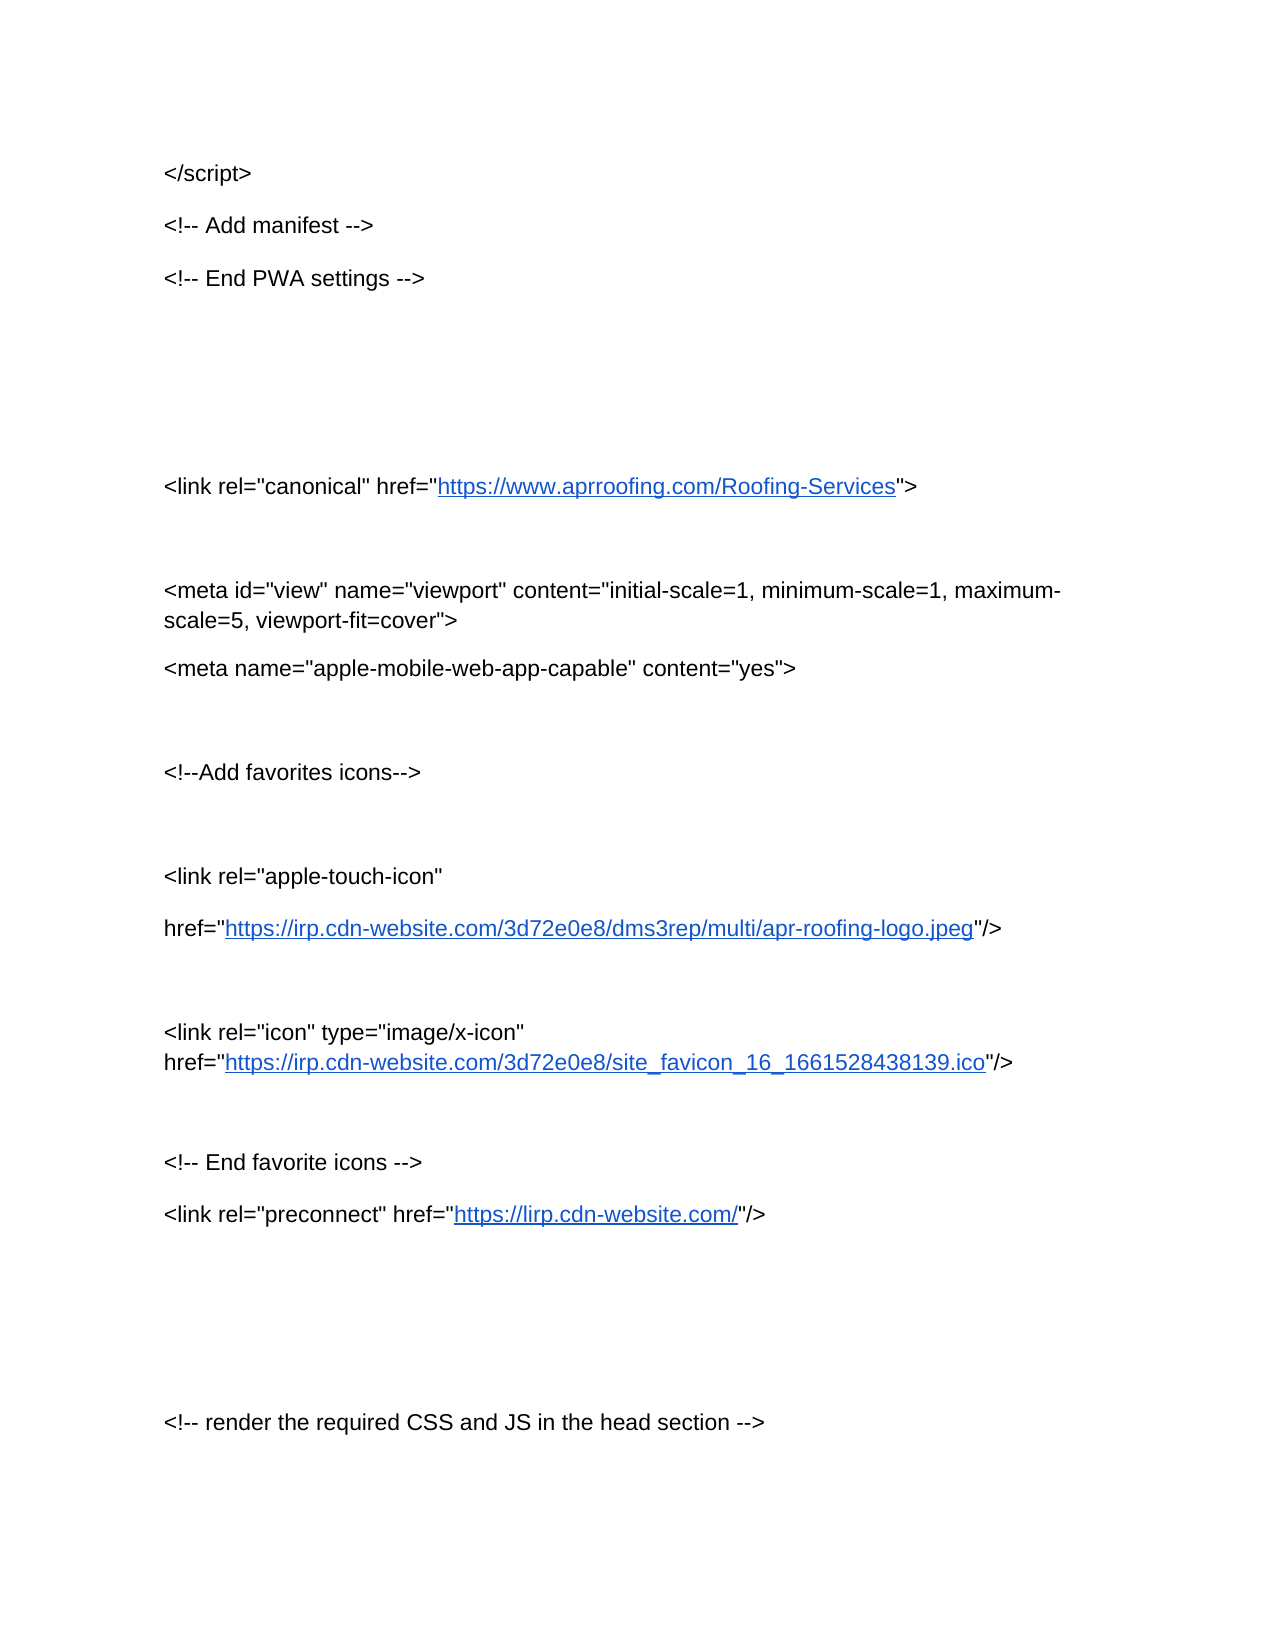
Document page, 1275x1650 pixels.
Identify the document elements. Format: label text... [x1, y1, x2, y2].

table_cell <link rel="icon" type="image/x-icon" href="https://irp.cdn-website.com/3d72e0e8/site_favicon_16_1661528438139.ico"/> [153, 1009, 1125, 1086]
table_cell <!-- render the required CSS and JS in the head section --> [153, 1399, 1125, 1451]
table_cell [153, 1346, 1125, 1398]
table_cell [153, 800, 1125, 852]
table_cell [153, 410, 1125, 462]
table_cell [153, 515, 1125, 567]
table_cell <!-- End PWA settings --> [153, 254, 1125, 306]
table_cell <link rel="preconnect" href="https://lirp.cdn-website.com/"/> [153, 1190, 1125, 1242]
table_cell </script> [153, 150, 1125, 202]
table_cell <meta name="apple-mobile-web-app-capable" content="yes"> [153, 644, 1125, 696]
table_cell <!--Add favorites icons--> [153, 748, 1125, 800]
table_cell [153, 1086, 1125, 1138]
table_cell [153, 1242, 1125, 1294]
table_cell [153, 1294, 1125, 1346]
table_cell <!-- Add manifest --> [153, 202, 1125, 254]
table_cell [153, 358, 1125, 410]
table_cell <meta id="view" name="viewport" content="initial-scale=1, minimum-scale=1, maximum-scale=5, viewport-fit=cover"> [153, 567, 1125, 644]
table_cell <link rel="canonical" href="https://www.aprroofing.com/Roofing-Services"> [153, 463, 1125, 514]
table_cell <!-- End favorite icons --> [153, 1138, 1125, 1190]
table_cell [153, 957, 1125, 1009]
table_cell href="https://irp.cdn-website.com/3d72e0e8/dms3rep/multi/apr-roofing-logo.jpeg"/> [153, 905, 1125, 957]
table_cell <link rel="apple-touch-icon" [153, 853, 1125, 904]
table_cell [153, 696, 1125, 748]
table_cell [153, 306, 1125, 358]
